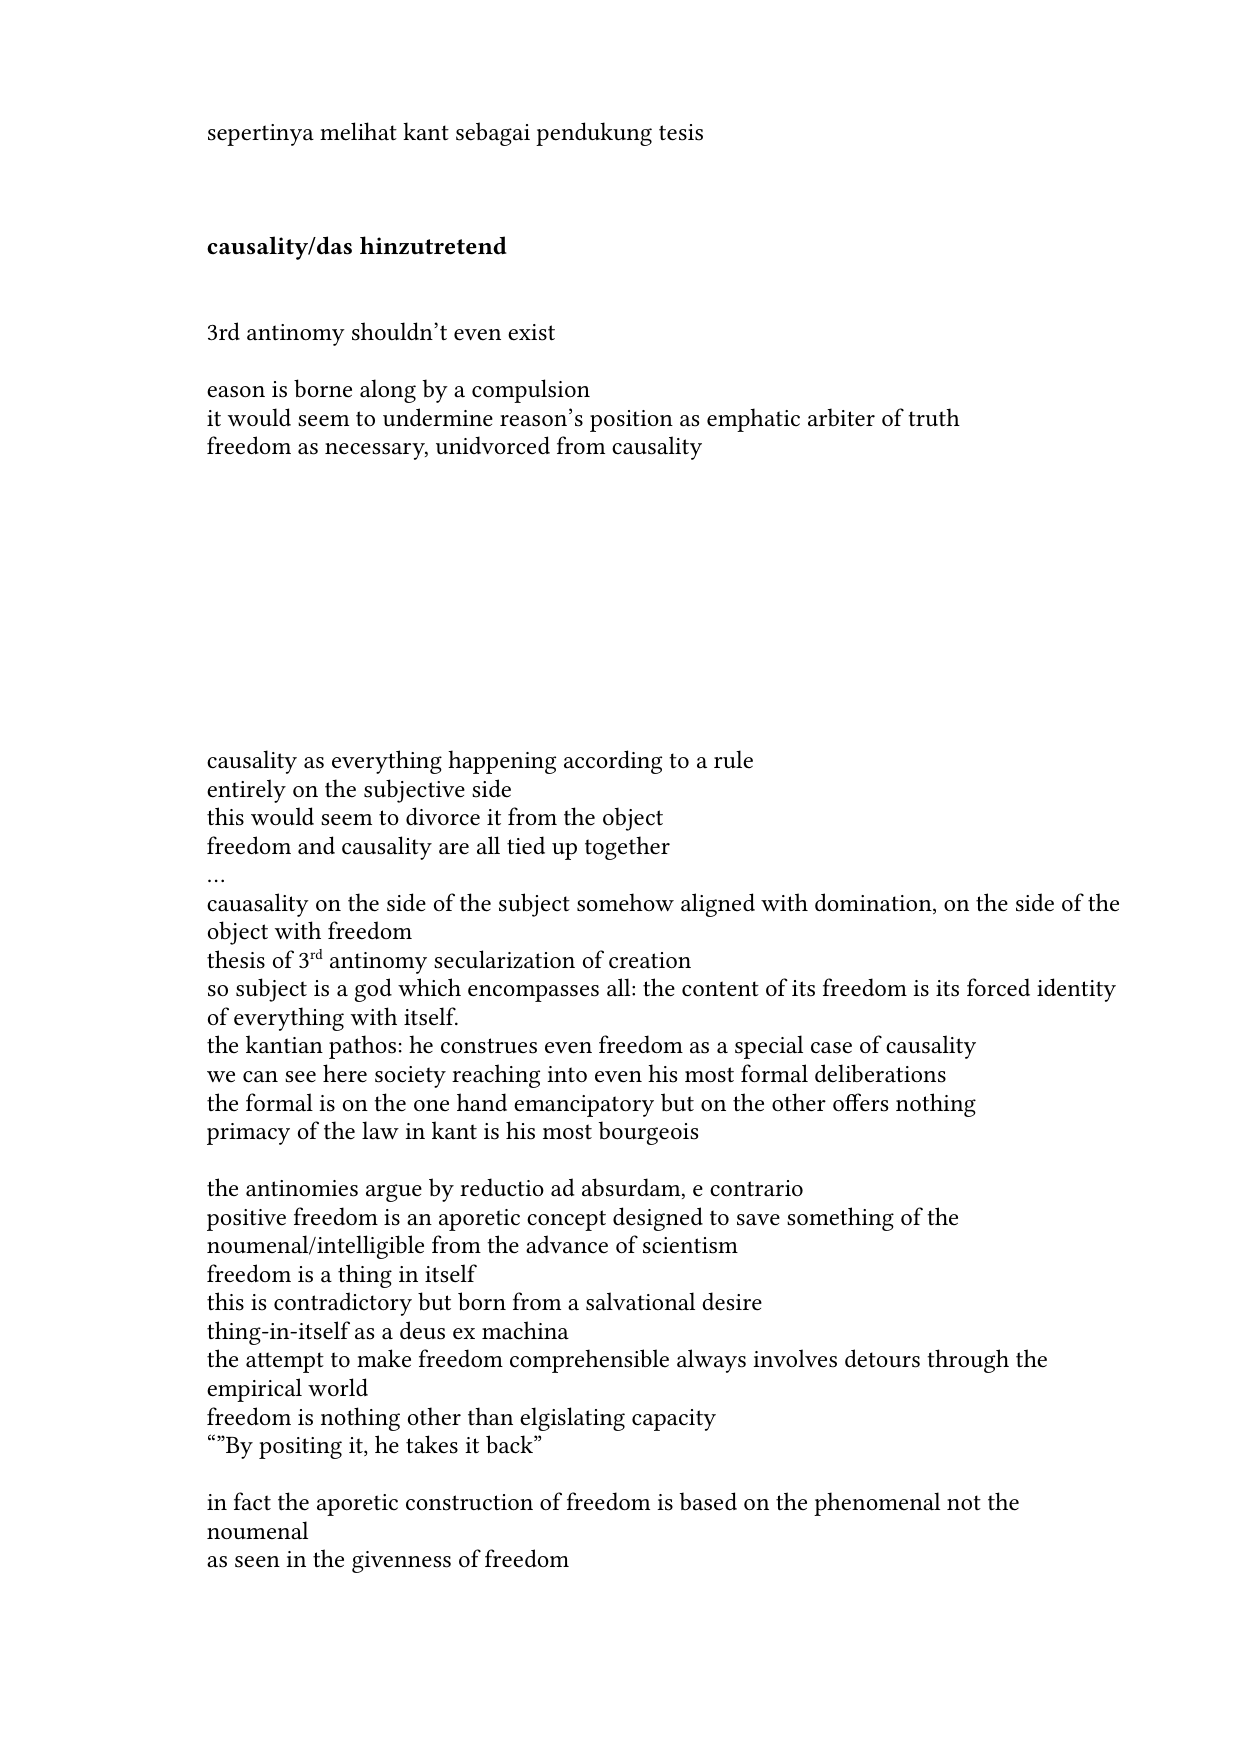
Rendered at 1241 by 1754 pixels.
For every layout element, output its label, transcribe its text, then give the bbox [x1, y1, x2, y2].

text freedom is a thing in itself [207, 1260, 1122, 1288]
text causality as everything happening according to a rule [207, 746, 1122, 774]
text … [207, 860, 1122, 889]
text entirely on the subjective side [207, 774, 1122, 803]
text the antinomies argue by reductio ad absurdam, e contrario [207, 1174, 1122, 1203]
text as seen in the givenness of freedom [207, 1545, 1122, 1574]
text freedom as necessary, unidvorced from causality [207, 432, 1122, 461]
text sepertinya melihat kant sebagai pendukung tesis [207, 118, 1122, 147]
text 3rd antinomy shouldn’t even exist [207, 318, 1122, 346]
text eason is borne along by a compulsion [207, 375, 1122, 403]
text the kantian pathos: he construes even freedom as a special case of causality [207, 1031, 1122, 1060]
text thesis of 3rd antinomy secularization of creation [207, 946, 1122, 974]
text freedom and causality are all tied up together [207, 832, 1122, 860]
text the formal is on the one hand emancipatory but on the other offers nothing [207, 1088, 1122, 1117]
text primacy of the law in kant is his most bourgeois [207, 1117, 1122, 1146]
text positive freedom is an aporetic concept designed to save something of the noumenal/intelligible from the advance of scientism [207, 1203, 1122, 1260]
text thing-in-itself as a deus ex machina [207, 1317, 1122, 1345]
text the attempt to make freedom comprehensible always involves detours through the empirical world [207, 1345, 1122, 1402]
text we can see here society reaching into even his most formal deliberations [207, 1060, 1122, 1088]
text freedom is nothing other than elgislating capacity [207, 1402, 1122, 1431]
text in fact the aporetic construction of freedom is based on the phenomenal not the noumenal [207, 1488, 1122, 1545]
text causality/das hinzutretend [207, 232, 1122, 261]
text so subject is a god which encompasses all: the content of its freedom is its forced identity of everything with itself. [207, 974, 1122, 1031]
text cauasality on the side of the subject somehow aligned with domination, on the side of the object with freedom [207, 889, 1122, 946]
text “”By positing it, he takes it back” [207, 1431, 1122, 1459]
text this would seem to divorce it from the object [207, 803, 1122, 832]
text this is contradictory but born from a salvational desire [207, 1288, 1122, 1317]
text it would seem to undermine reason’s position as emphatic arbiter of truth [207, 403, 1122, 432]
